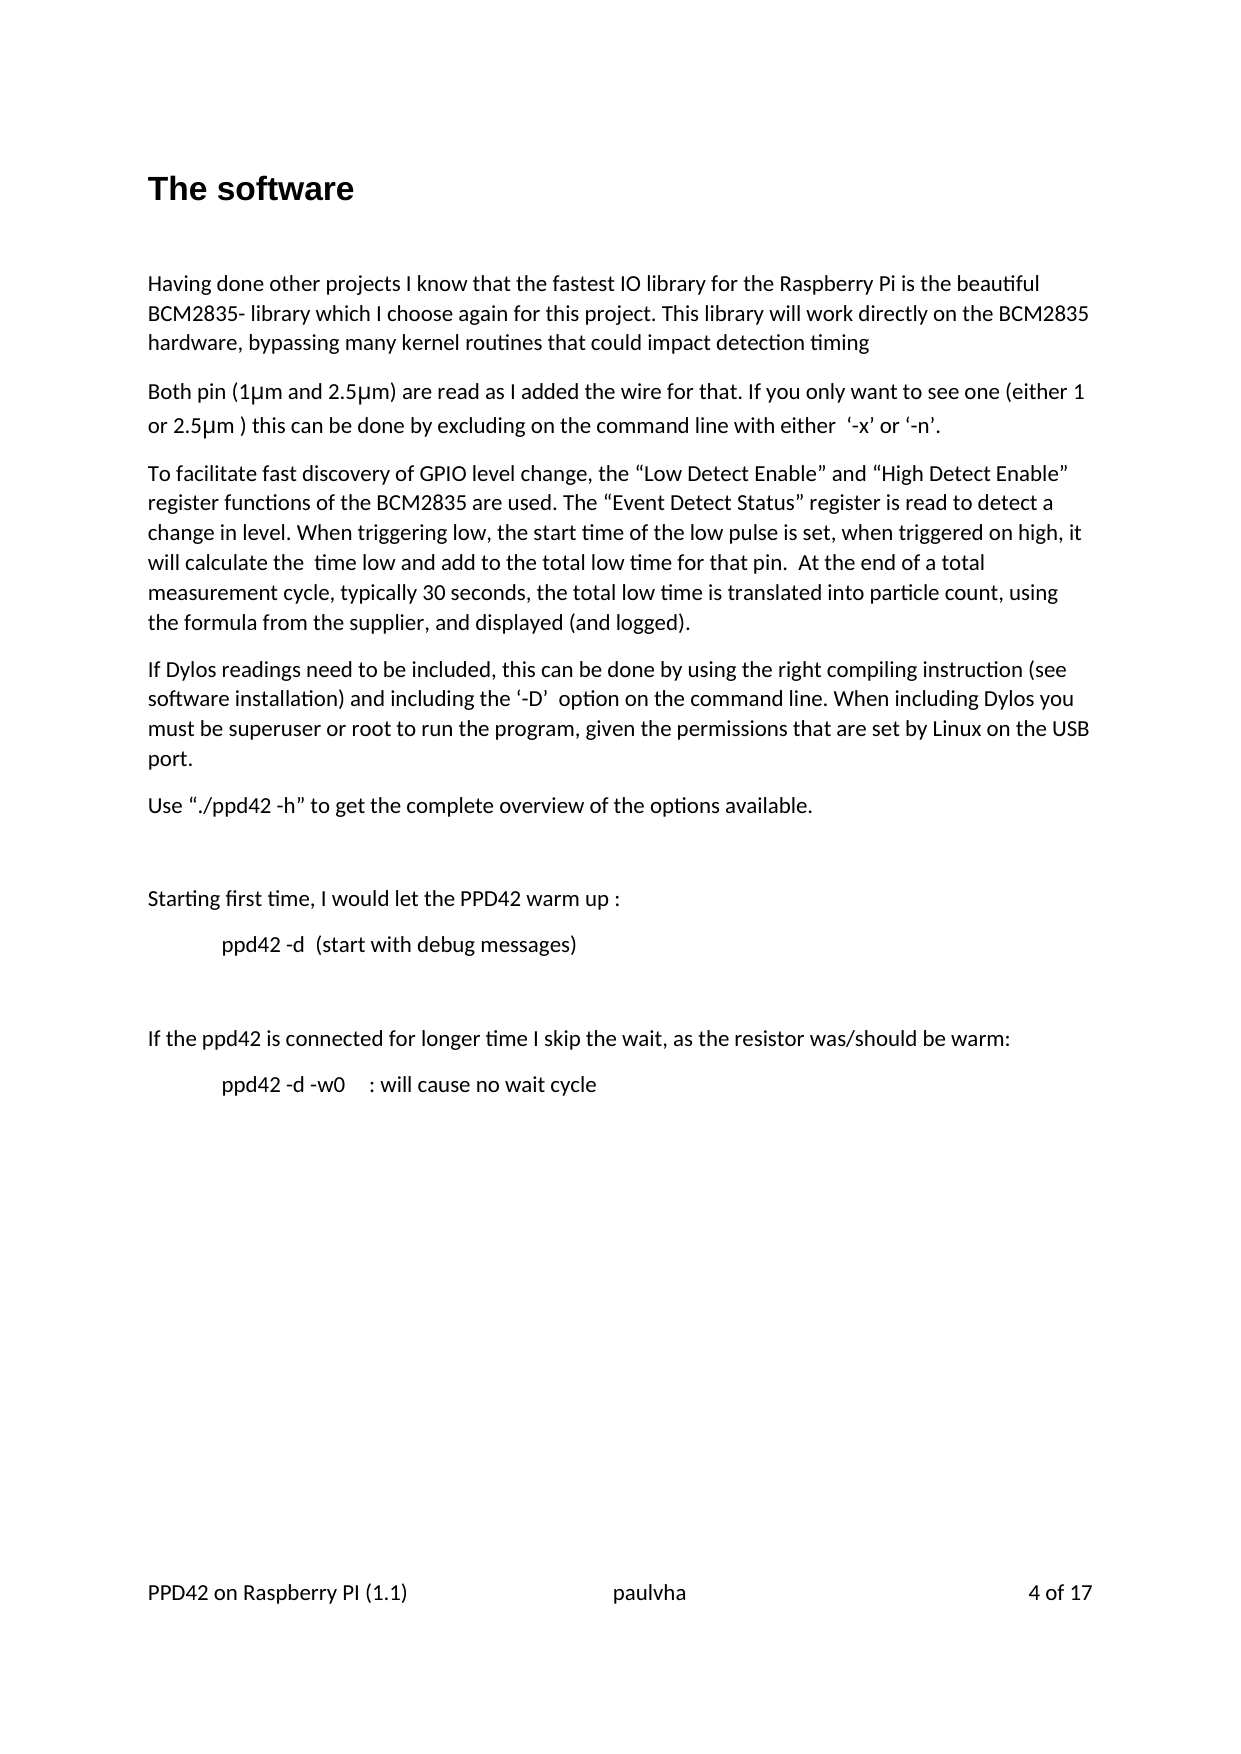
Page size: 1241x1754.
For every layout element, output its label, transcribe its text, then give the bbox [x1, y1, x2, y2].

text ppd42 -d -w0 : will cause no wait cycle [148, 1070, 1093, 1098]
text If Dylos readings need to be included, this can be done by using the right compiling instruction (see software installation) and including the ‘-D’ option on the command line. When including Dylos you must be superuser or root to run the program, given the permissions that are set by Linux on the USB port. [148, 655, 1093, 772]
text To facilitate fast discovery of GPIO level change, the “Low Detect Enable” and “High Detect Enable” register functions of the BCM2835 are used. The “Event Detect Status” register is read to detect a change in level. When triggering low, the start time of the low pulse is set, when triggered on high, it will calculate the time low and add to the total low time for that pin. At the end of a total measurement cycle, typically 30 seconds, the total low time is translated into particle count, using the formula from the supplier, and displayed (and logged). [148, 459, 1093, 636]
text Both pin (1µm and 2.5µm) are read as I added the wire for that. If you only want to see one (either 1 or 2.5µm ) this can be done by excluding on the command line with either ‘-x’ or ‘-n’. [148, 375, 1093, 440]
text Use “./ppd42 -h” to get the complete overview of the options available. [148, 791, 1093, 819]
text ppd42 -d (start with debug messages) [148, 931, 1093, 959]
subtitle The software [148, 168, 1093, 207]
text Starting first time, I would let the PPD42 warm up : [148, 884, 1093, 912]
text Having done other projects I know that the fastest IO library for the Raspberry Pi is the beautiful BCM2835- library which I choose again for this project. This library will work directly on the BCM2835 hardware, bypassing many kernel routines that could impact detection timing [148, 269, 1093, 357]
text If the ppd42 is connected for longer time I skip the wait, as the resistor was/should be warm: [148, 1024, 1093, 1052]
